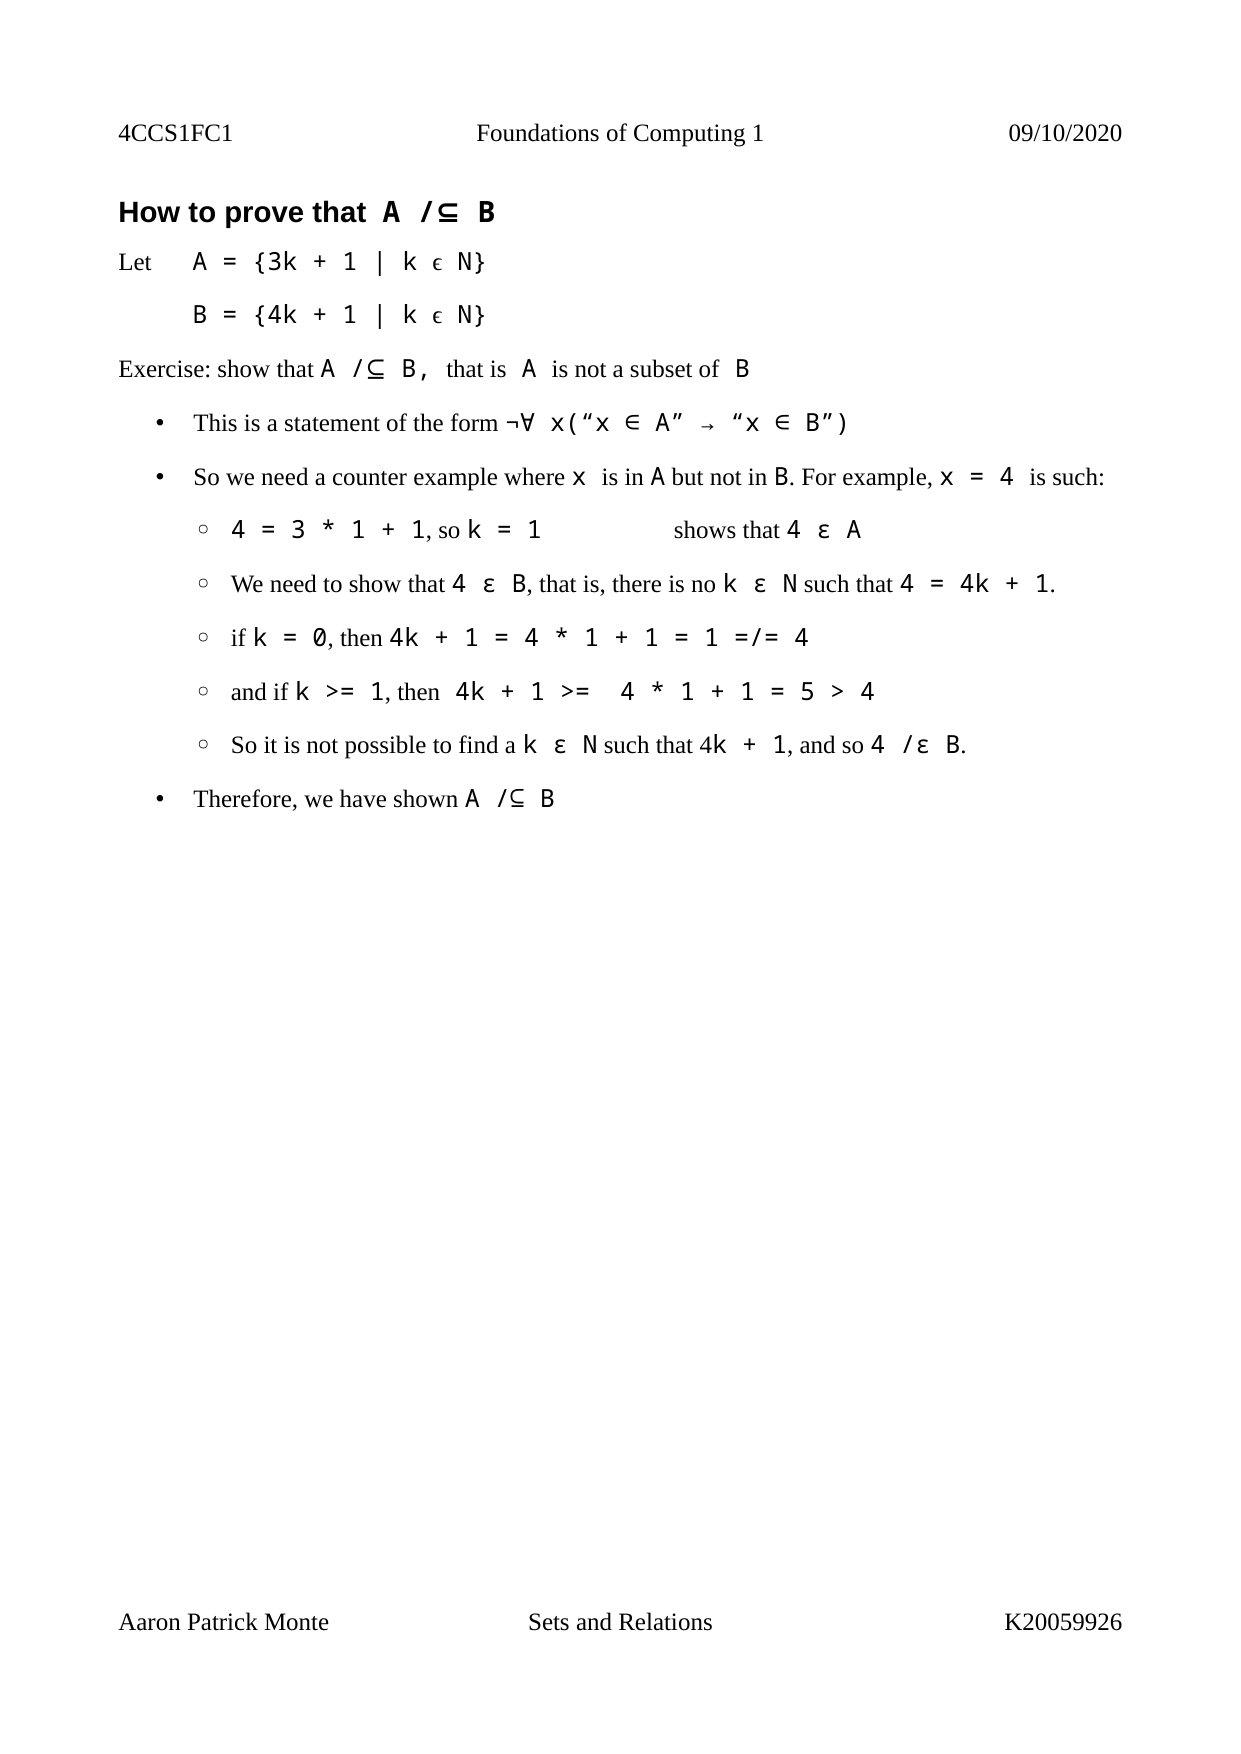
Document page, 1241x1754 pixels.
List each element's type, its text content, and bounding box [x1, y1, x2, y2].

list Therefore, we have shown A /⊆ B [156, 781, 1122, 815]
list So we need a counter example where x is in A but not in B. For example, x = 4 is such: [156, 458, 1122, 492]
list if k = 0, then 4k + 1 = 4 * 1 + 1 = 1 =/= 4 [193, 620, 1122, 654]
list 4 = 3 * 1 + 1, so k = 1 shows that 4 ϵ A [193, 512, 1122, 546]
list and if k >= 1, then 4k + 1 >= 4 * 1 + 1 = 5 > 4 [193, 673, 1122, 707]
text B = {4k + 1 | k ϵ N} [118, 297, 1122, 331]
list This is a statement of the form ¬∀ x(“x ∈ A” → “x ∈ B”) [156, 405, 1122, 439]
text Exercise: show that A /⊆ B, that is A is not a subset of B [118, 351, 1122, 385]
list So it is not possible to find a k ϵ N such that 4k + 1, and so 4 /ϵ B. [193, 727, 1122, 761]
subtitle How to prove that A /⊆ B [118, 191, 1122, 231]
text Let A = {3k + 1 | k ϵ N} [118, 243, 1122, 277]
list We need to show that 4 ϵ B, that is, there is no k ϵ N such that 4 = 4k + 1. [193, 566, 1122, 600]
